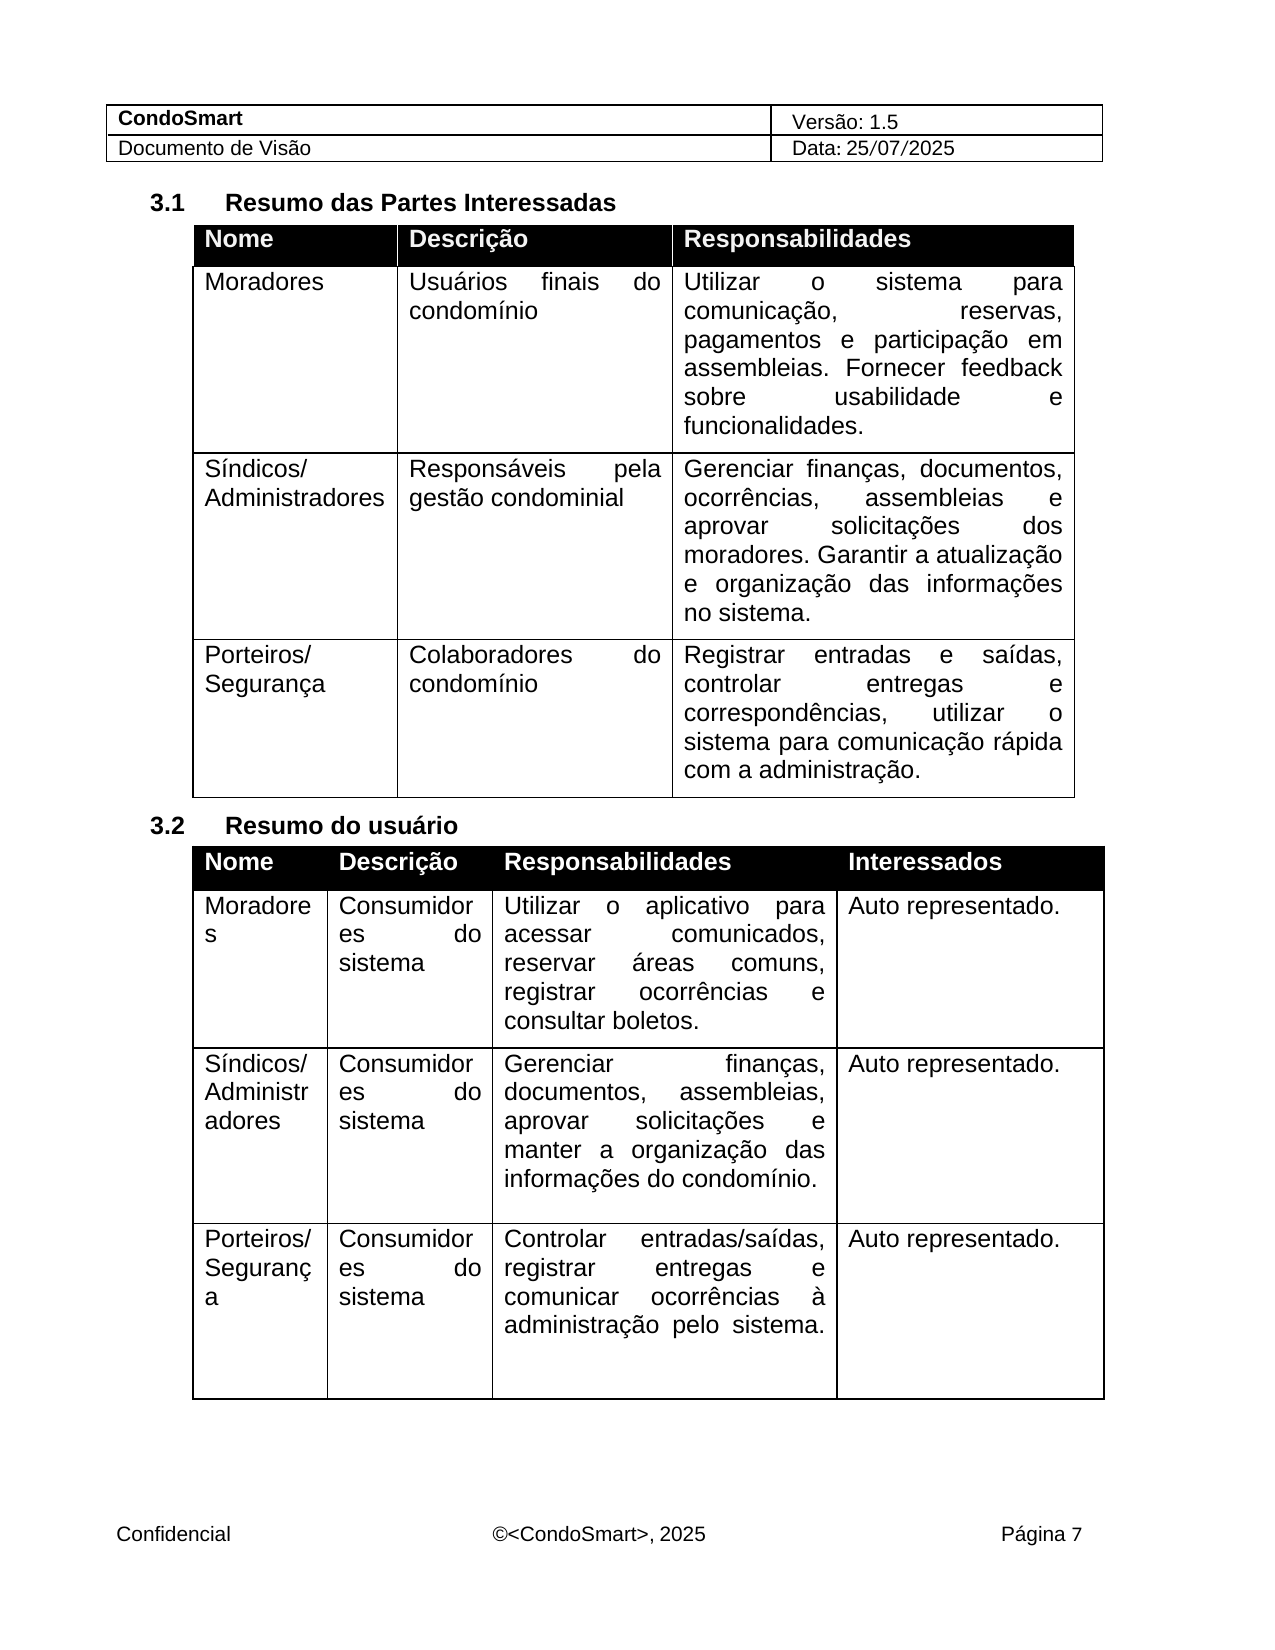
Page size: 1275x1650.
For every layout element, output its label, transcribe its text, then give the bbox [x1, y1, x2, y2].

subtitle Resumo do usuário [150, 811, 1125, 839]
table_header Responsabilidades [493, 847, 836, 889]
table_header Nome [194, 847, 327, 889]
table_cell Auto representado. [838, 1049, 1103, 1222]
table_cell Gerenciar finanças, documentos, ocorrências, assembleias e aprovar solicitações dos moradores. Garantir a atualização e organização das informações no sistema. [673, 454, 1074, 639]
table_header Descrição [328, 847, 492, 889]
table_cell Porteiros/Segurança [194, 1224, 327, 1398]
table_cell Consumidores do sistema [328, 1224, 492, 1398]
table_cell Síndicos/Administradores [194, 454, 397, 639]
table_cell Síndicos/Administradores [194, 1049, 327, 1222]
table_header Interessados [838, 847, 1103, 889]
table_cell Porteiros/Segurança [194, 640, 397, 797]
table_cell Auto representado. [838, 891, 1103, 1047]
table_cell Auto representado. [838, 1224, 1103, 1398]
table_cell Utilizar o aplicativo para acessar comunicados, reservar áreas comuns, registrar ocorrências e consultar boletos. [493, 891, 836, 1047]
table_cell Responsáveis pela gestão condominial [398, 454, 672, 639]
table_header Responsabilidades [673, 225, 1074, 266]
table_cell Usuários finais do condomínio [398, 267, 672, 452]
table_header Descrição [398, 225, 672, 266]
table_cell Moradores [194, 891, 327, 1047]
table_cell Colaboradores do condomínio [398, 640, 672, 797]
table_cell Controlar entradas/saídas, registrar entregas e comunicar ocorrências à administração pelo sistema. [493, 1224, 836, 1398]
table_cell Registrar entradas e saídas, controlar entregas e correspondências, utilizar o sistema para comunicação rápida com a administração. [673, 640, 1074, 797]
table_cell Gerenciar finanças, documentos, assembleias, aprovar solicitações e manter a organização das informações do condomínio. [493, 1049, 836, 1222]
table_cell Consumidores do sistema [328, 1049, 492, 1222]
subtitle Resumo das Partes Interessadas [150, 188, 1125, 217]
table_cell Consumidores do sistema [328, 891, 492, 1047]
table_header Nome [194, 225, 397, 266]
table_cell Moradores [194, 267, 397, 452]
table_cell Utilizar o sistema para comunicação, reservas, pagamentos e participação em assembleias. Fornecer feedback sobre usabilidade e funcionalidades. [673, 267, 1074, 452]
